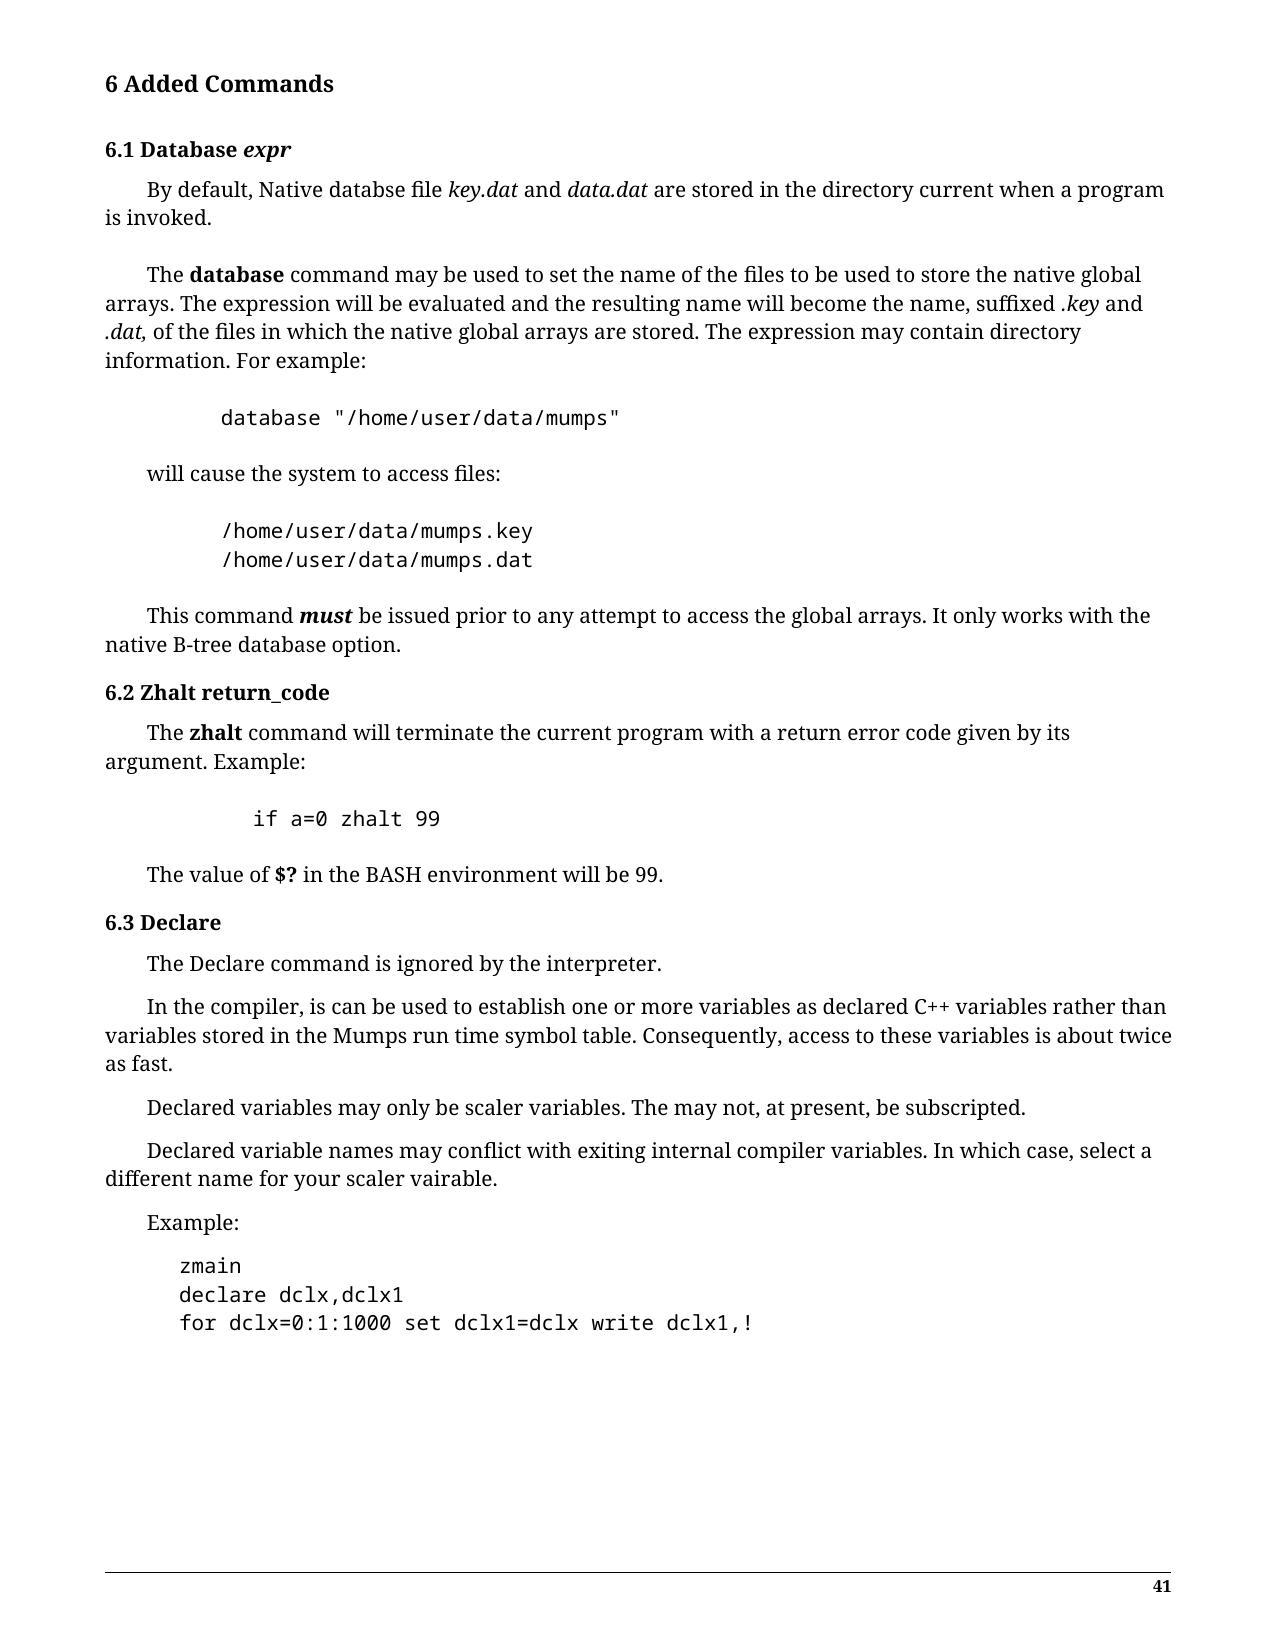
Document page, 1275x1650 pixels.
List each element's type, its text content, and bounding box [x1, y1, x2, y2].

text Example: [105, 1208, 1186, 1236]
text In the compiler, is can be used to establish one or more variables as declared C++ variables rather than variables stored in the Mumps run time symbol table. Consequently, access to these variables is about twice as fast. [105, 992, 1186, 1078]
subtitle Declare [105, 908, 1186, 937]
text This command must be issued prior to any attempt to access the global arrays. It only works with the native B-tree database option. [105, 602, 1171, 658]
text The zhalt command will terminate the current program with a return error code given by its argument. Example: [105, 718, 1171, 775]
text The Declare command is ignored by the interpreter. [105, 949, 1186, 977]
text zmain [105, 1251, 1186, 1280]
text /home/user/data/mumps.dat [179, 545, 1171, 573]
text for dclx=0:1:1000 set dclx1=dclx write dclx1,! [105, 1308, 1186, 1337]
text /home/user/data/mumps.key [179, 516, 1171, 545]
text By default, Native databse file key.dat and data.dat are stored in the directory current when a program is invoked. [105, 175, 1171, 232]
text The value of $? in the BASH environment will be 99. [105, 861, 1171, 889]
text database "/home/user/data/mumps" [179, 403, 1171, 431]
subtitle Database expr [105, 135, 1186, 163]
text Declared variables may only be scaler variables. The may not, at present, be subscripted. [105, 1093, 1186, 1121]
text Declared variable names may conflict with exiting internal compiler variables. In which case, select a different name for your scaler vairable. [105, 1136, 1186, 1193]
text declare dclx,dclx1 [105, 1280, 1186, 1308]
text if a=0 zhalt 99 [179, 804, 1171, 832]
subtitle Zhalt return_code [105, 678, 1186, 706]
text The database command may be used to set the name of the files to be used to store the native global arrays. The expression will be evaluated and the resulting name will become the name, suffixed .key and .dat, of the files in which the native global arrays are stored. The expression may contain directory information. For example: [105, 260, 1171, 374]
subtitle Added Commands [105, 67, 1186, 99]
text will cause the system to access files: [105, 459, 1171, 488]
